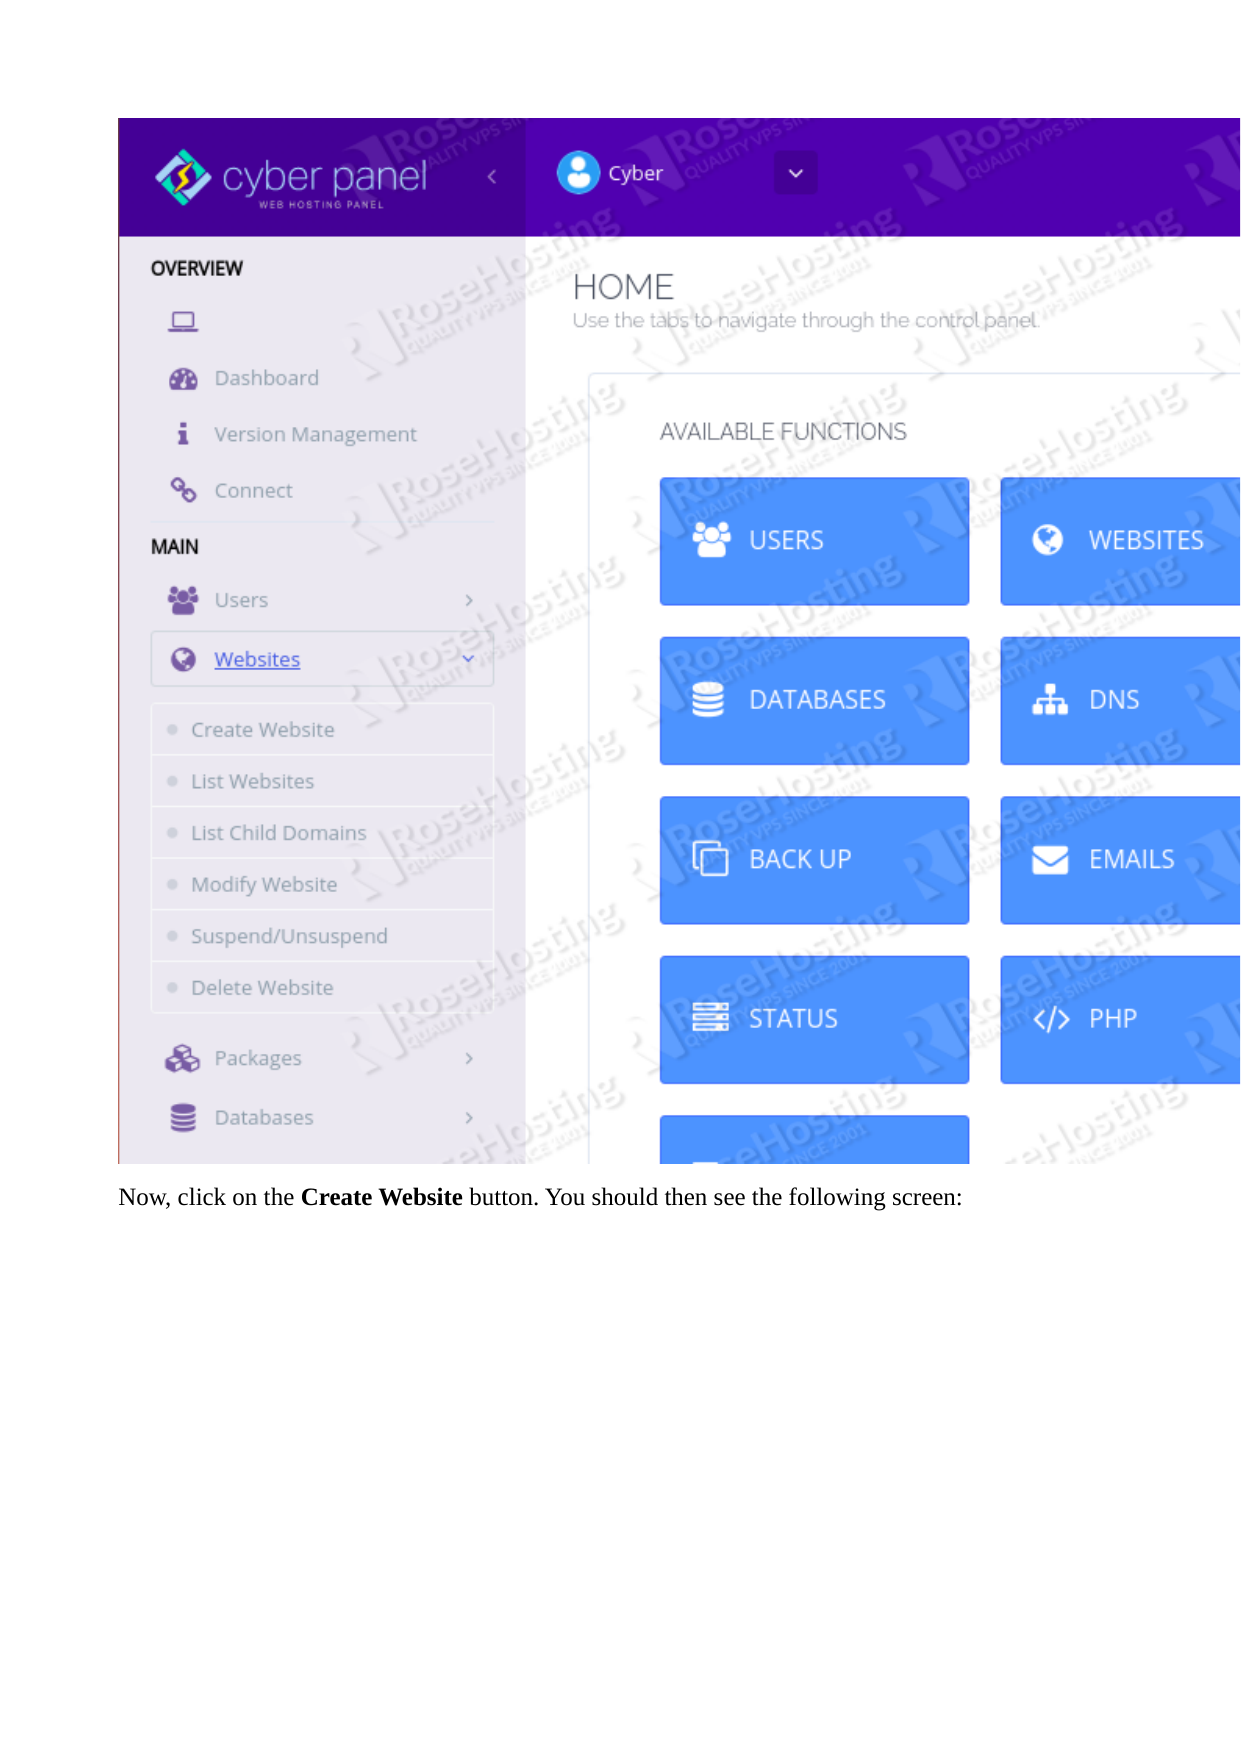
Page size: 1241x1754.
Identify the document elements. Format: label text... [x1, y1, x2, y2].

text Now, click on the Create Website button. You should then see the following screen: [118, 1182, 1122, 1211]
picture [118, 118, 1241, 1164]
